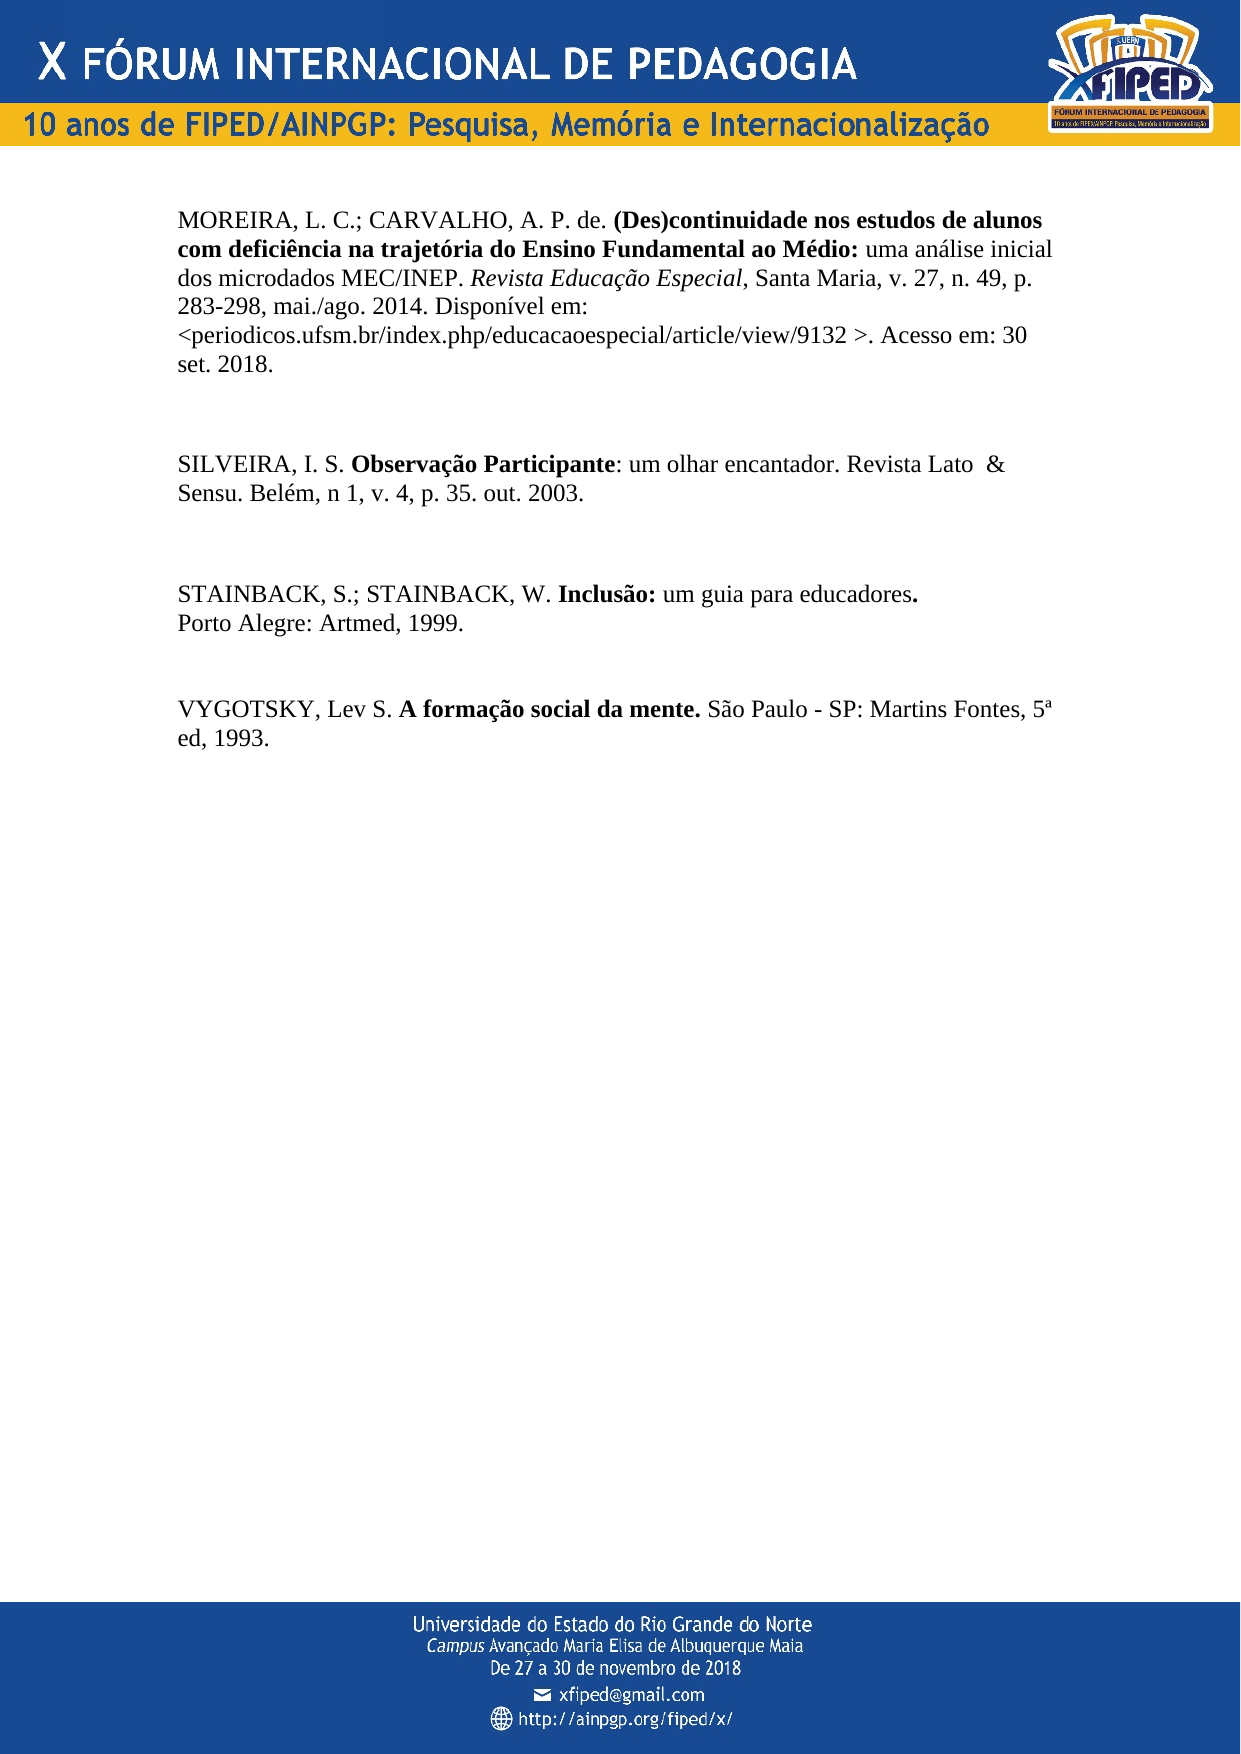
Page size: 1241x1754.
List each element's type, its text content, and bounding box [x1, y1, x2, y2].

text SILVEIRA, I. S. Observação Participante: um olhar encantador. Revista Lato & Sensu. Belém, n 1, v. 4, p. 35. out. 2003. [177, 449, 1063, 507]
text Porto Alegre: Artmed, 1999. [177, 608, 1063, 636]
text MOREIRA, L. C.; CARVALHO, A. P. de. (Des)continuidade nos estudos de alunos com deficiência na trajetória do Ensino Fundamental ao Médio: uma análise inicial dos microdados MEC/INEP. Revista Educação Especial, Santa Maria, v. 27, n. 49, p. 283-298, mai./ago. 2014. Disponível em: <periodicos.ufsm.br/index.php/educacaoespecial/article/view/9132 >. Acesso em: 30 set. 2018. [177, 205, 1063, 378]
text VYGOTSKY, Lev S. A formação social da mente. São Paulo - SP: Martins Fontes, 5ª ed, 1993. [177, 694, 1063, 751]
text STAINBACK, S.; STAINBACK, W. Inclusão: um guia para educadores. [177, 579, 1063, 608]
